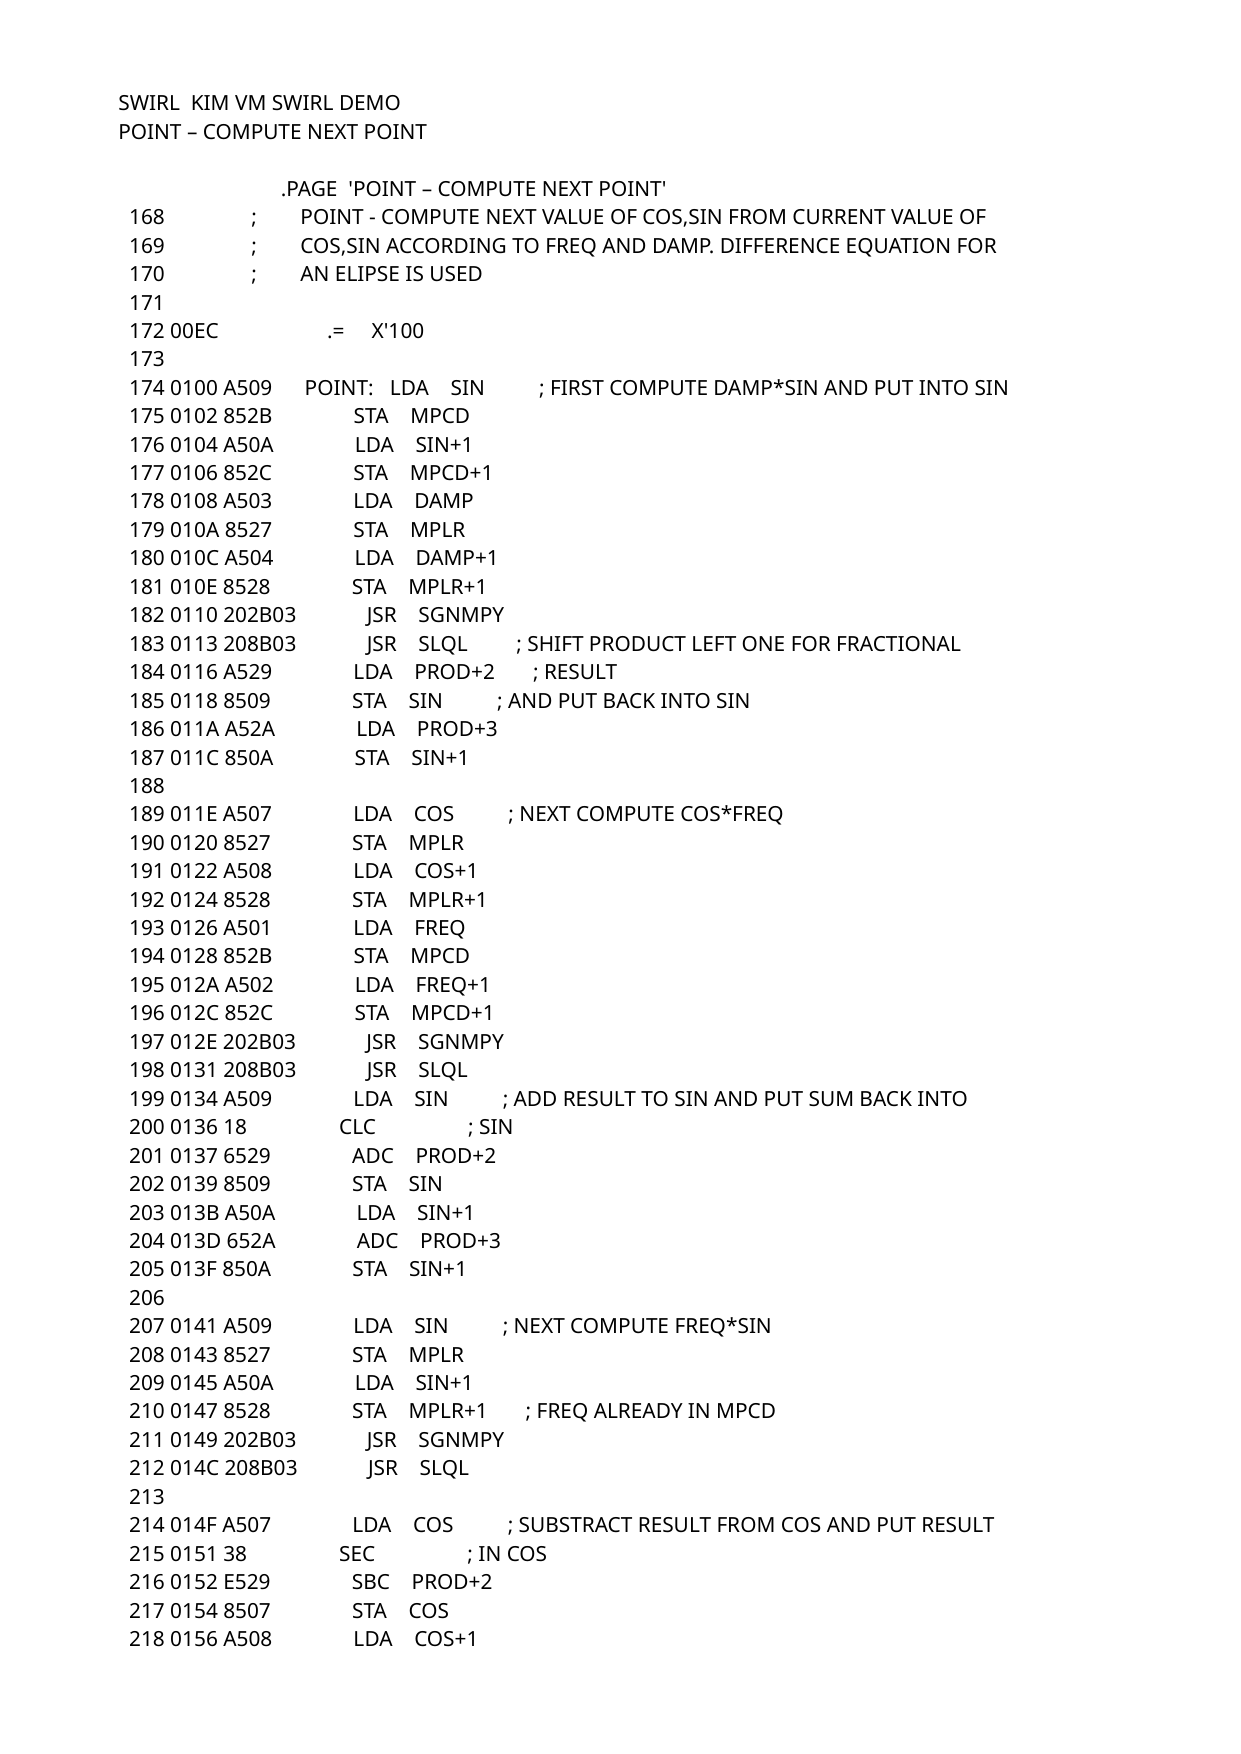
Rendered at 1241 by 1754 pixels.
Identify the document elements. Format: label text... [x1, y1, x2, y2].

text 201 0137 6529 ADC PROD+2 [118, 1141, 1152, 1169]
text 187 011C 850A STA SIN+1 [118, 743, 1152, 771]
text 215 0151 38 SEC ; IN COS [118, 1539, 1152, 1567]
text 198 0131 208B03 JSR SLQL [118, 1055, 1152, 1084]
text 207 0141 A509 LDA SIN ; NEXT COMPUTE FREQ*SIN [118, 1311, 1152, 1340]
text .PAGE 'POINT – COMPUTE NEXT POINT' [118, 174, 1152, 202]
text 189 011E A507 LDA COS ; NEXT COMPUTE COS*FREQ [118, 799, 1152, 828]
text 199 0134 A509 LDA SIN ; ADD RESULT TO SIN AND PUT SUM BACK INTO [118, 1084, 1152, 1112]
text 179 010A 8527 STA MPLR [118, 515, 1152, 543]
text 174 0100 A509 POINT: LDA SIN ; FIRST COMPUTE DAMP*SIN AND PUT INTO SIN [118, 373, 1152, 401]
text 194 0128 852B STA MPCD [118, 942, 1152, 970]
text 176 0104 A50A LDA SIN+1 [118, 430, 1152, 458]
text 178 0108 A503 LDA DAMP [118, 487, 1152, 515]
text 211 0149 202B03 JSR SGNMPY [118, 1425, 1152, 1453]
text 180 010C A504 LDA DAMP+1 [118, 543, 1152, 572]
text 197 012E 202B03 JSR SGNMPY [118, 1027, 1152, 1055]
text 193 0126 A501 LDA FREQ [118, 913, 1152, 942]
text 208 0143 8527 STA MPLR [118, 1340, 1152, 1368]
text 204 013D 652A ADC PROD+3 [118, 1226, 1152, 1254]
text 192 0124 8528 STA MPLR+1 [118, 885, 1152, 913]
text 200 0136 18 CLC ; SIN [118, 1112, 1152, 1141]
text 196 012C 852C STA MPCD+1 [118, 998, 1152, 1027]
text 173 [118, 344, 1152, 373]
text 202 0139 8509 STA SIN [118, 1169, 1152, 1198]
text 210 0147 8528 STA MPLR+1 ; FREQ ALREADY IN MPCD [118, 1397, 1152, 1425]
text 181 010E 8528 STA MPLR+1 [118, 572, 1152, 600]
text POINT – COMPUTE NEXT POINT [118, 117, 1152, 145]
text 185 0118 8509 STA SIN ; AND PUT BACK INTO SIN [118, 686, 1152, 714]
text 175 0102 852B STA MPCD [118, 401, 1152, 430]
text 218 0156 A508 LDA COS+1 [118, 1624, 1152, 1653]
text 213 [118, 1482, 1152, 1510]
text 195 012A A502 LDA FREQ+1 [118, 970, 1152, 998]
text 169 ; COS,SIN ACCORDING TO FREQ AND DAMP. DIFFERENCE EQUATION FOR [118, 231, 1152, 259]
text 214 014F A507 LDA COS ; SUBSTRACT RESULT FROM COS AND PUT RESULT [118, 1510, 1152, 1539]
text 186 011A A52A LDA PROD+3 [118, 714, 1152, 743]
text 168 ; POINT - COMPUTE NEXT VALUE OF COS,SIN FROM CURRENT VALUE OF [118, 202, 1152, 231]
text 203 013B A50A LDA SIN+1 [118, 1198, 1152, 1226]
text 212 014C 208B03 JSR SLQL [118, 1453, 1152, 1482]
text 205 013F 850A STA SIN+1 [118, 1254, 1152, 1283]
text 183 0113 208B03 JSR SLQL ; SHIFT PRODUCT LEFT ONE FOR FRACTIONAL [118, 629, 1152, 657]
text 171 [118, 288, 1152, 316]
text SWIRL KIM VM SWIRL DEMO [118, 88, 1152, 117]
text 191 0122 A508 LDA COS+1 [118, 856, 1152, 885]
text 188 [118, 771, 1152, 799]
text 217 0154 8507 STA COS [118, 1596, 1152, 1624]
text 177 0106 852C STA MPCD+1 [118, 458, 1152, 487]
text 184 0116 A529 LDA PROD+2 ; RESULT [118, 657, 1152, 686]
text 216 0152 E529 SBC PROD+2 [118, 1567, 1152, 1596]
text 206 [118, 1283, 1152, 1311]
text 182 0110 202B03 JSR SGNMPY [118, 600, 1152, 629]
text 170 ; AN ELIPSE IS USED [118, 259, 1152, 288]
text 209 0145 A50A LDA SIN+1 [118, 1368, 1152, 1397]
text 172 00EC .= X'100 [118, 316, 1152, 344]
text 190 0120 8527 STA MPLR [118, 828, 1152, 856]
